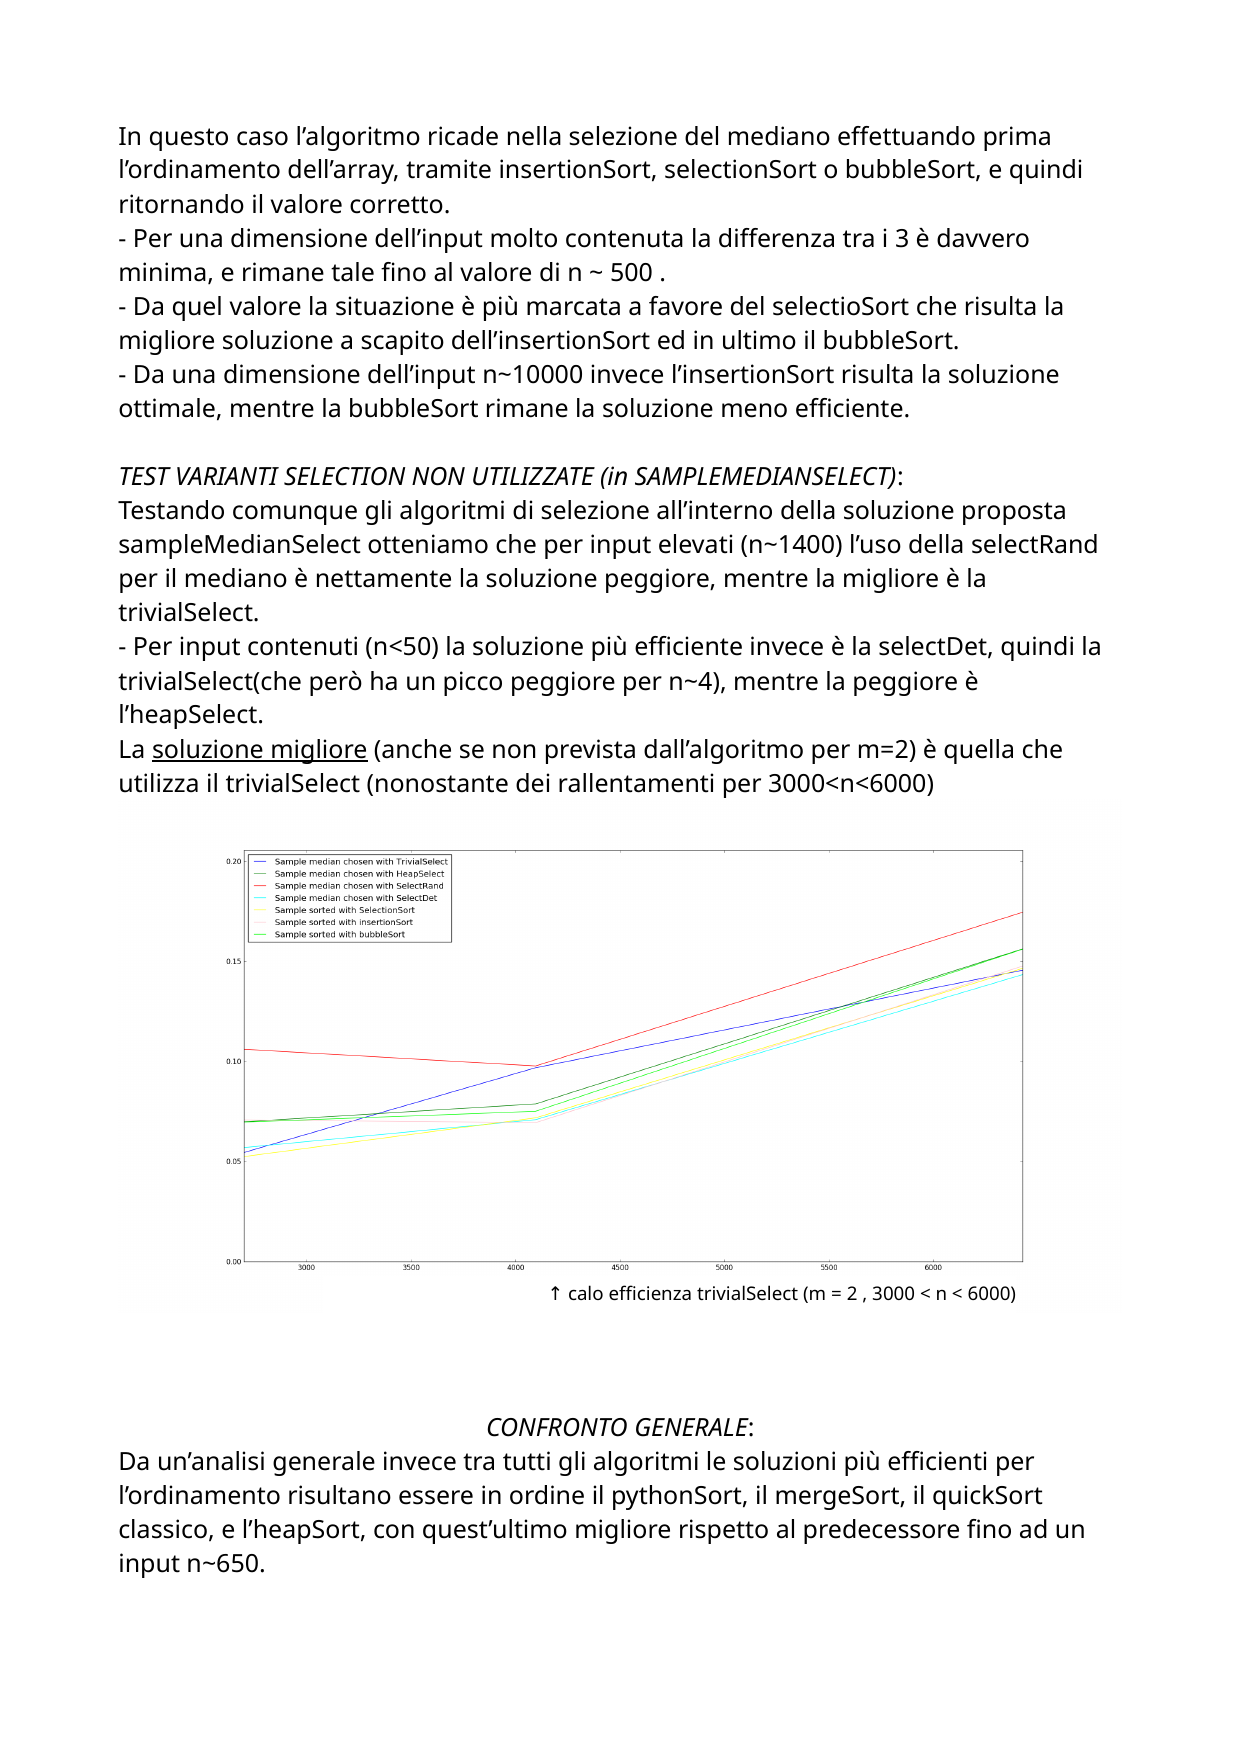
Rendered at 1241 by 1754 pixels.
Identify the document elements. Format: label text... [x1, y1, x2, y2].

text Da un’analisi generale invece tra tutti gli algoritmi le soluzioni più efficienti per l’ordinamento risultano essere in ordine il pythonSort, il mergeSort, il quickSort classico, e l’heapSort, con quest’ultimo migliore rispetto al predecessore fino ad un input n~650. [118, 1444, 1122, 1580]
text La soluzione migliore (anche se non prevista dall’algoritmo per m=2) è quella che utilizza il trivialSelect (nonostante dei rallentamenti per 3000<n<6000) [118, 731, 1122, 799]
text - Per input contenuti (n<50) la soluzione più efficiente invece è la selectDet, quindi la trivialSelect(che però ha un picco peggiore per n~4), mentre la peggiore è l’heapSelect. [118, 629, 1122, 731]
text TEST VARIANTI SELECTION NON UTILIZZATE (in SAMPLEMEDIANSELECT): [118, 459, 1122, 493]
text ↑ calo efficienza trivialSelect (m = 2 , 3000 < n < 6000) [323, 1276, 1016, 1306]
text CONFRONTO GENERALE: [118, 1410, 1122, 1444]
text - Per una dimensione dell’input molto contenuta la differenza tra i 3 è davvero minima, e rimane tale fino al valore di n ~ 500 . [118, 220, 1122, 288]
text - Da quel valore la situazione è più marcata a favore del selectioSort che risulta la migliore soluzione a scapito dell’insertionSort ed in ultimo il bubbleSort. [118, 288, 1122, 357]
text Testando comunque gli algoritmi di selezione all’interno della soluzione proposta sampleMedianSelect otteniamo che per input elevati (n~1400) l’uso della selectRand per il mediano è nettamente la soluzione peggiore, mentre la migliore è la trivialSelect. [118, 493, 1122, 629]
text - Da una dimensione dell’input n~10000 invece l’insertionSort risulta la soluzione ottimale, mentre la bubbleSort rimane la soluzione meno efficiente. [118, 357, 1122, 425]
text In questo caso l’algoritmo ricade nella selezione del mediano effettuando prima l’ordinamento dell’array, tramite insertionSort, selectionSort o bubbleSort, e quindi ritornando il valore corretto. [118, 118, 1122, 220]
